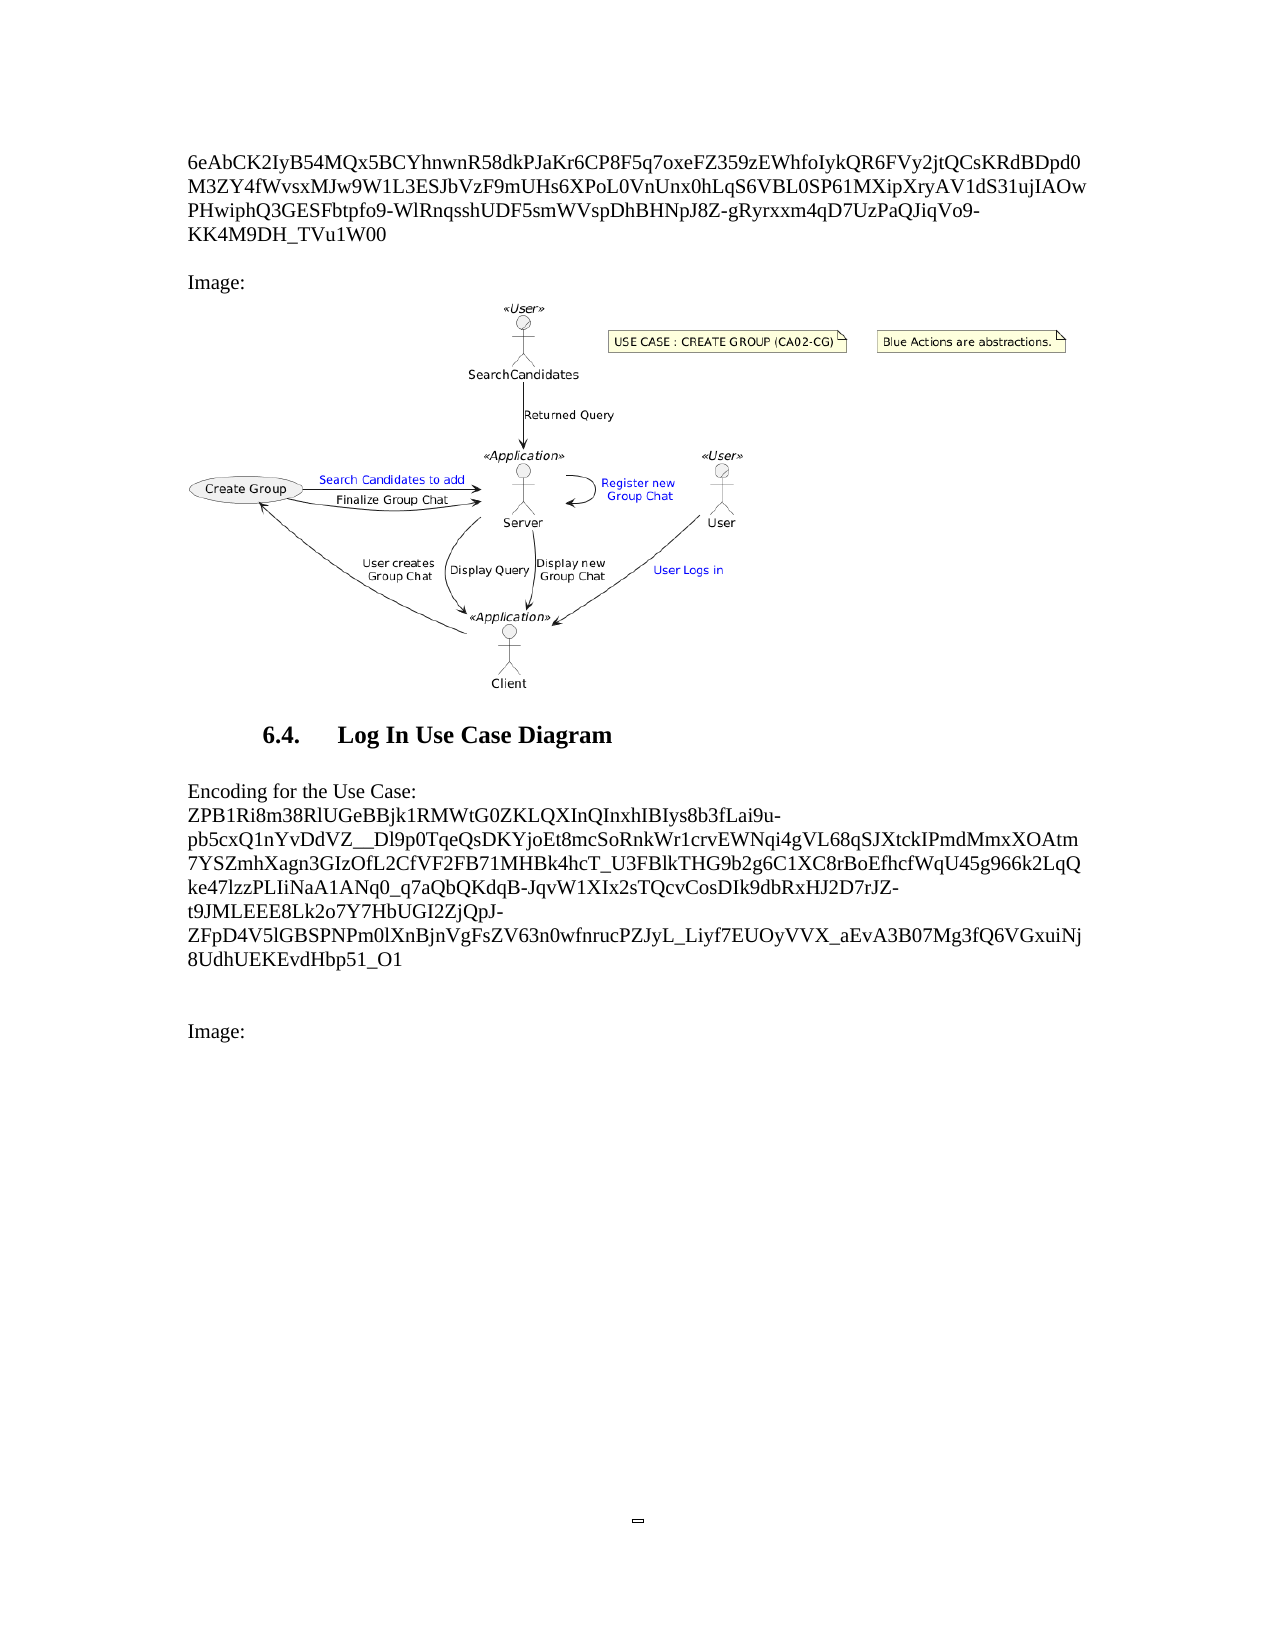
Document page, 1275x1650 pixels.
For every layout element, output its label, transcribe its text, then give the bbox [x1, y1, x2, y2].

subtitle Log In Use Case Diagram [262, 720, 1087, 748]
text Image: [187, 1019, 1087, 1043]
text 6eAbCK2IyB54MQx5BCYhnwnR58dkPJaKr6CP8F5q7oxeFZ359zEWhfoIykQR6FVy2jtQCsKRdBDpd0M3ZY4fWvsxMJw9W1L3ESJbVzF9mUHs6XPoL0VnUnx0hLqS6VBL0SP61MXipXryAV1dS31ujIAOwPHwiphQ3GESFbtpfo9-WlRnqsshUDF5smWVspDhBHNpJ8Z-gRyrxxm4qD7UzPaQJiqVo9-KK4M9DH_TVu1W00 [187, 150, 1087, 246]
picture [187, 294, 1088, 695]
text Image: [187, 270, 1087, 294]
text ZPB1Ri8m38RlUGeBBjk1RMWtG0ZKLQXInQInxhIBIys8b3fLai9u-pb5cxQ1nYvDdVZ__Dl9p0TqeQsDKYjoEt8mcSoRnkWr1crvEWNqi4gVL68qSJXtckIPmdMmxXOAtm7YSZmhXagn3GIzOfL2CfVF2FB71MHBk4hcT_U3FBlkTHG9b2g6C1XC8rBoEfhcfWqU45g966k2LqQke47lzzPLIiNaA1ANq0_q7aQbQKdqB-JqvW1XIx2sTQcvCosDIk9dbRxHJ2D7rJZ-t9JMLEEE8Lk2o7Y7HbUGI2ZjQpJ-ZFpD4V5lGBSPNPm0lXnBjnVgFsZV63n0wfnrucPZJyL_Liyf7EUOyVVX_aEvA3B07Mg3fQ6VGxuiNj8UdhUEKEvdHbp51_O1 [187, 803, 1087, 971]
text Encoding for the Use Case: [187, 779, 1087, 803]
